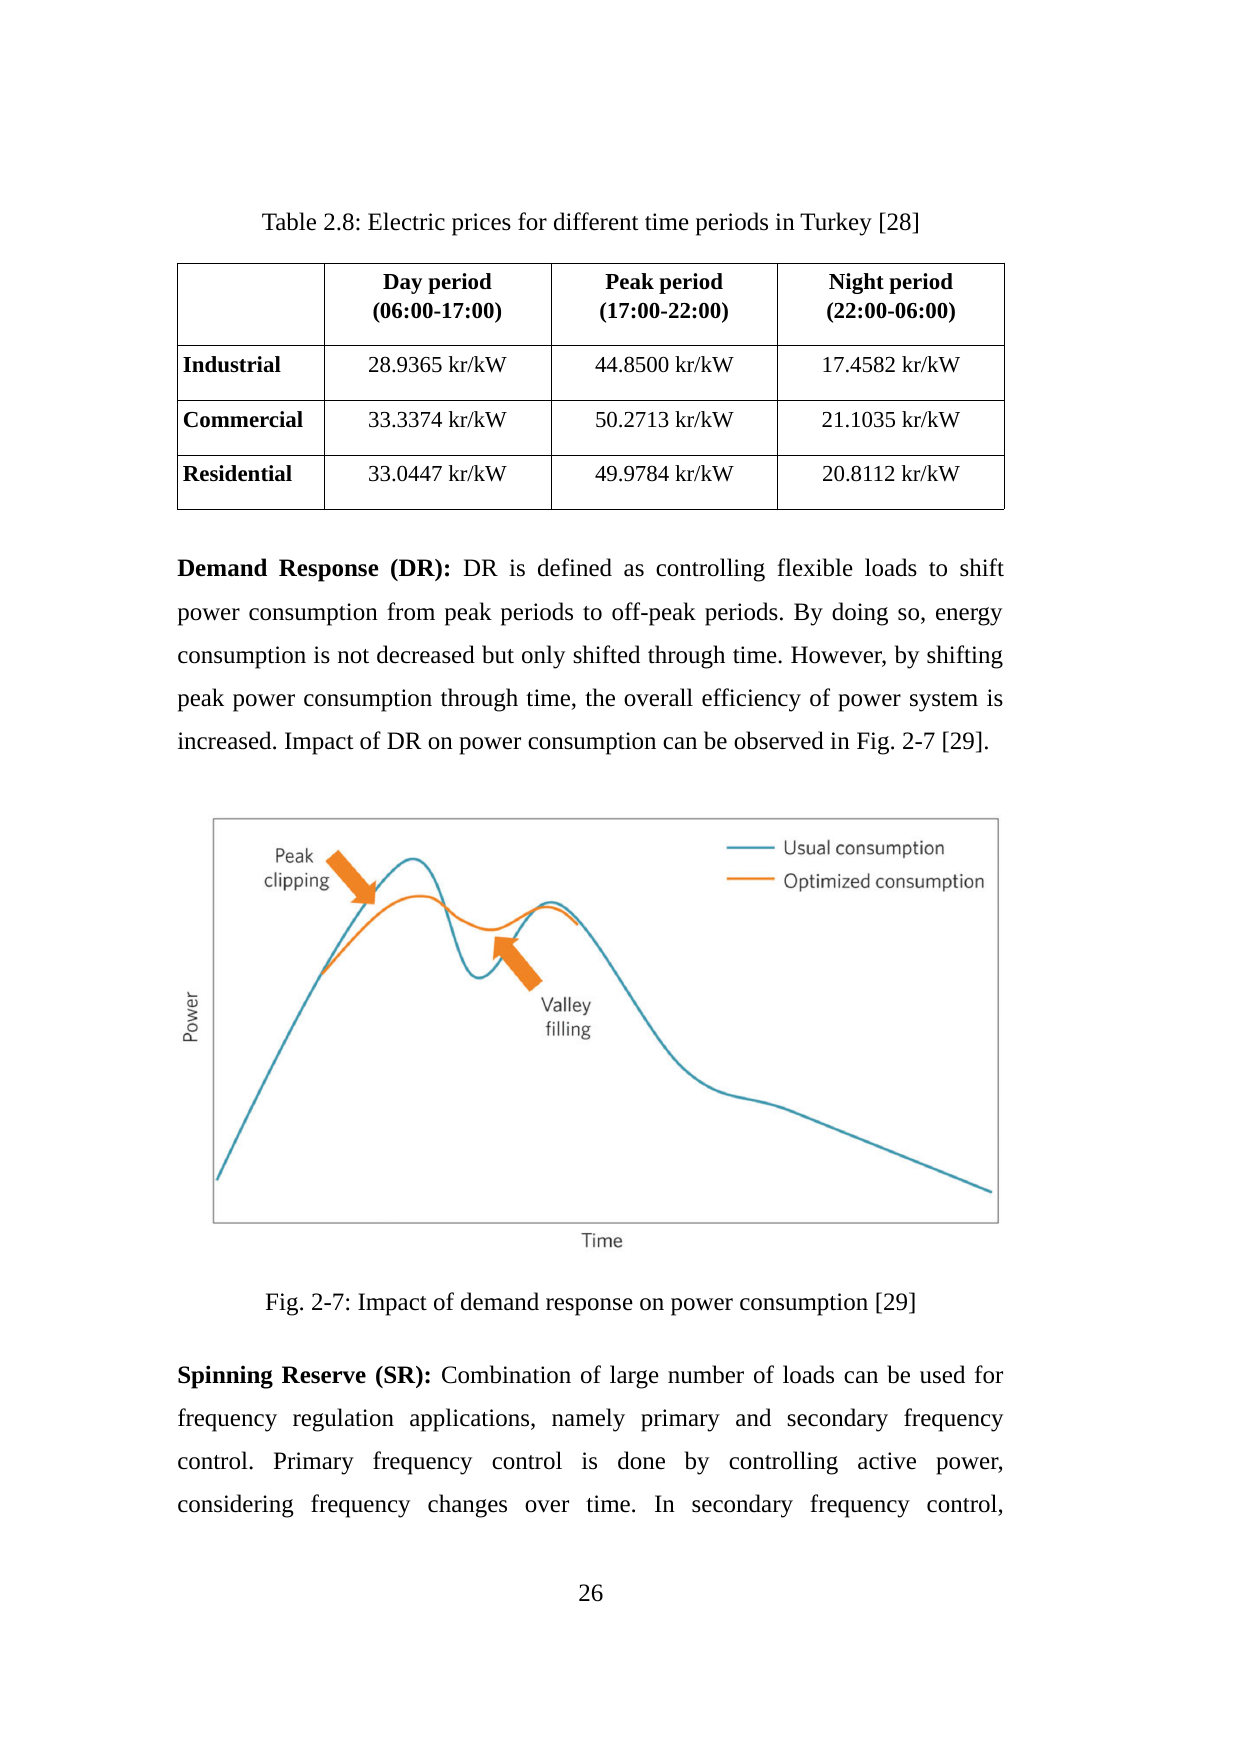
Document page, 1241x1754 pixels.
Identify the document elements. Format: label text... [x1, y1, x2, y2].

table_cell 33.3374 kr/kW [325, 401, 551, 454]
table_cell 20.8112 kr/kW [778, 456, 1004, 509]
table_cell Residential [178, 456, 324, 509]
table_cell Industrial [178, 346, 324, 400]
table_cell 28.9365 kr/kW [325, 346, 551, 400]
table_cell 50.2713 kr/kW [552, 401, 777, 454]
text Table 2.8: Electric prices for different time periods in Turkey [28]⁠ [177, 207, 1004, 236]
table_header Night period (22:00-06:00) [778, 264, 1004, 345]
table_cell 44.8500 kr/kW [552, 346, 777, 400]
picture [177, 811, 1005, 1255]
list Fig. 2-7: Impact of demand response on power consumption [29]⁠ [177, 1287, 1004, 1316]
table_cell 17.4582 kr/kW [778, 346, 1004, 400]
table_cell 21.1035 kr/kW [778, 401, 1004, 454]
table_cell Commercial [178, 401, 324, 454]
list Spinning Reserve (SR): Combination of large number of loads can be used for frequency regulation applications, namely primary and secondary frequency control. Primary frequency control is done by controlling active power, considering frequency changes over time. In secondary frequency control, [177, 1360, 1004, 1518]
table_cell 49.9784 kr/kW [552, 456, 777, 509]
list Demand Response (DR): DR is defined as controlling flexible loads to shift power consumption from peak periods to off-peak periods. By doing so, energy consumption is not decreased but only shifted through time. However, by shifting peak power consumption through time, the overall efficiency of power system is increased. Impact of DR on power consumption can be observed in Fig. 2-7 [29]⁠. [177, 553, 1004, 755]
table_header [178, 264, 324, 345]
table_header Peak period (17:00-22:00) [552, 264, 777, 345]
table_header Day period (06:00-17:00) [325, 264, 551, 345]
table_cell 33.0447 kr/kW [325, 456, 551, 509]
